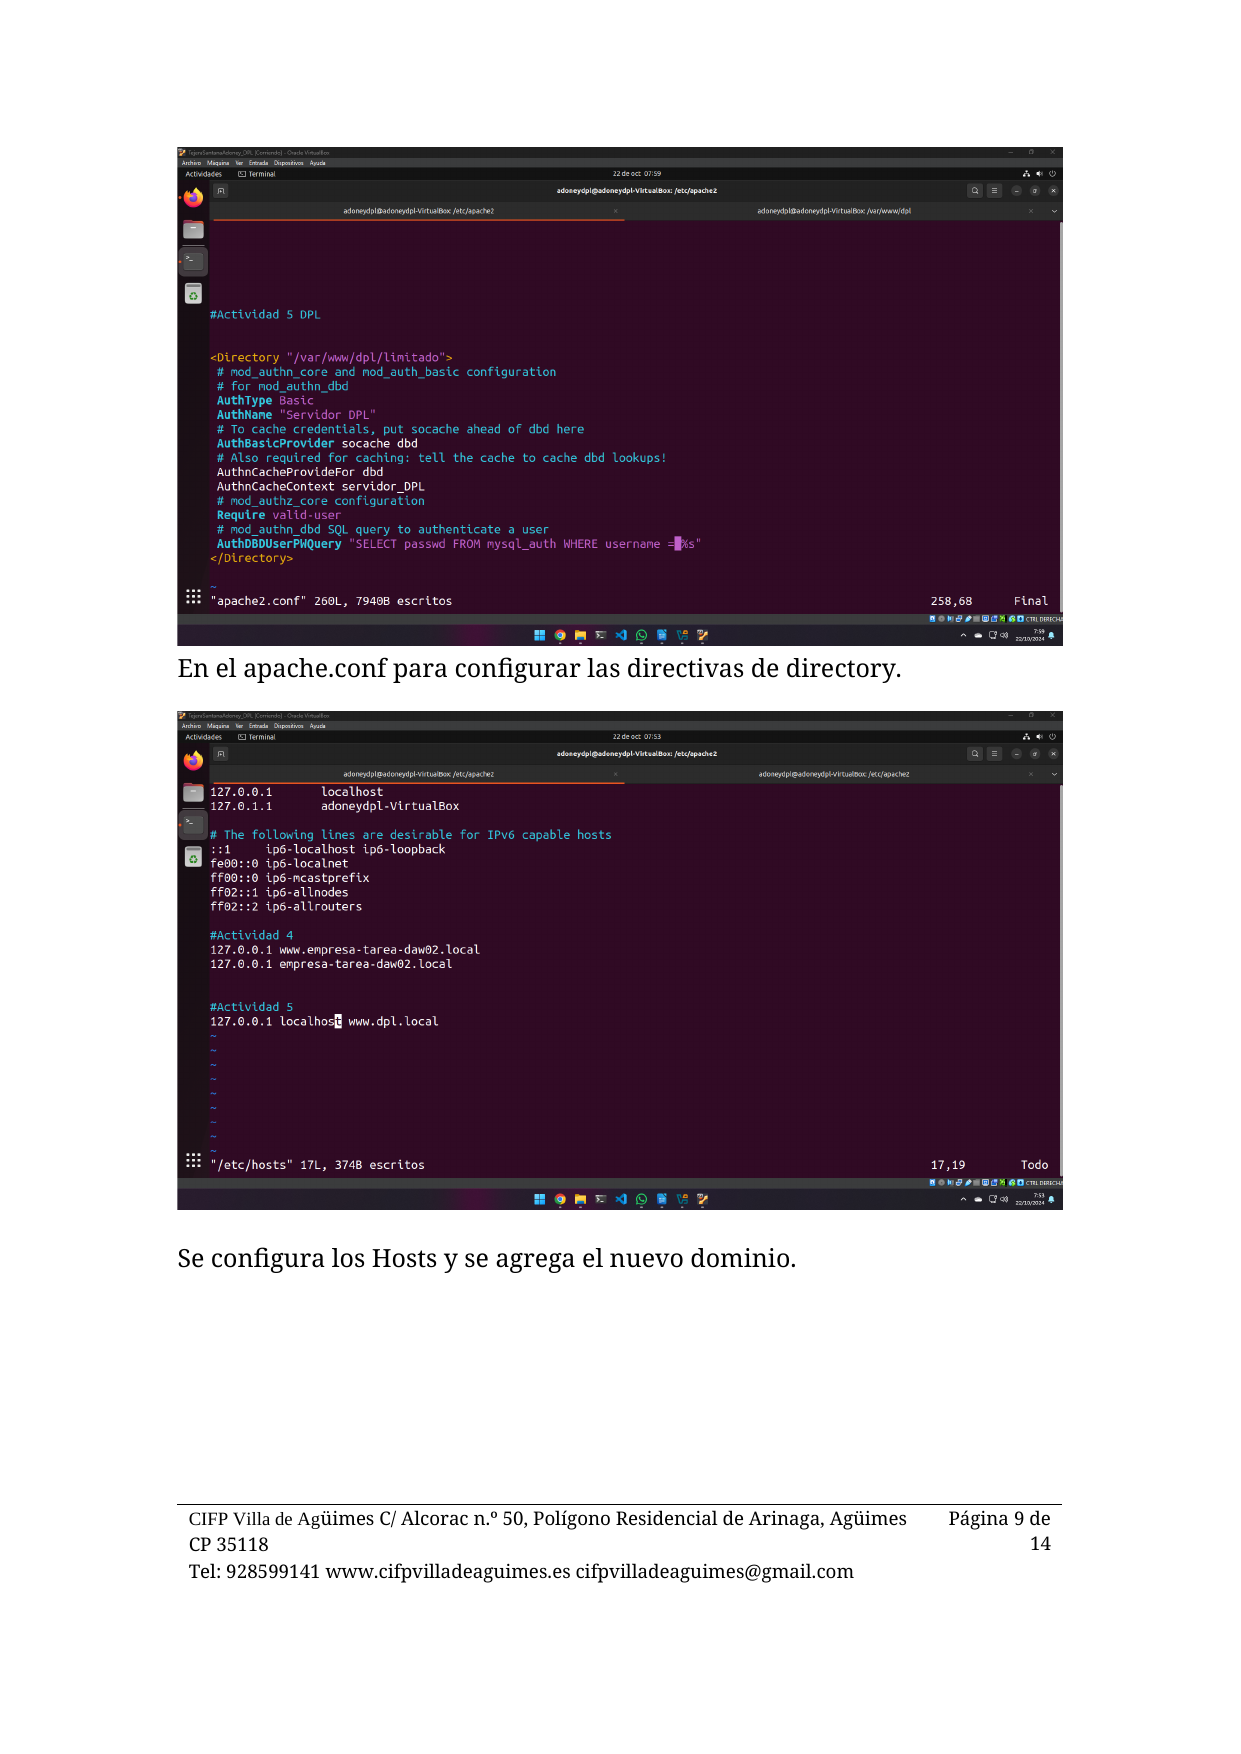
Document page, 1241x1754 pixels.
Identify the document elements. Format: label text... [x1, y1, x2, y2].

picture [177, 711, 1063, 1210]
picture [177, 147, 1063, 646]
text En el apache.conf para configurar las directivas de directory. [177, 646, 1063, 685]
text Se configura los Hosts y se agrega el nuevo dominio. [177, 1210, 1063, 1274]
